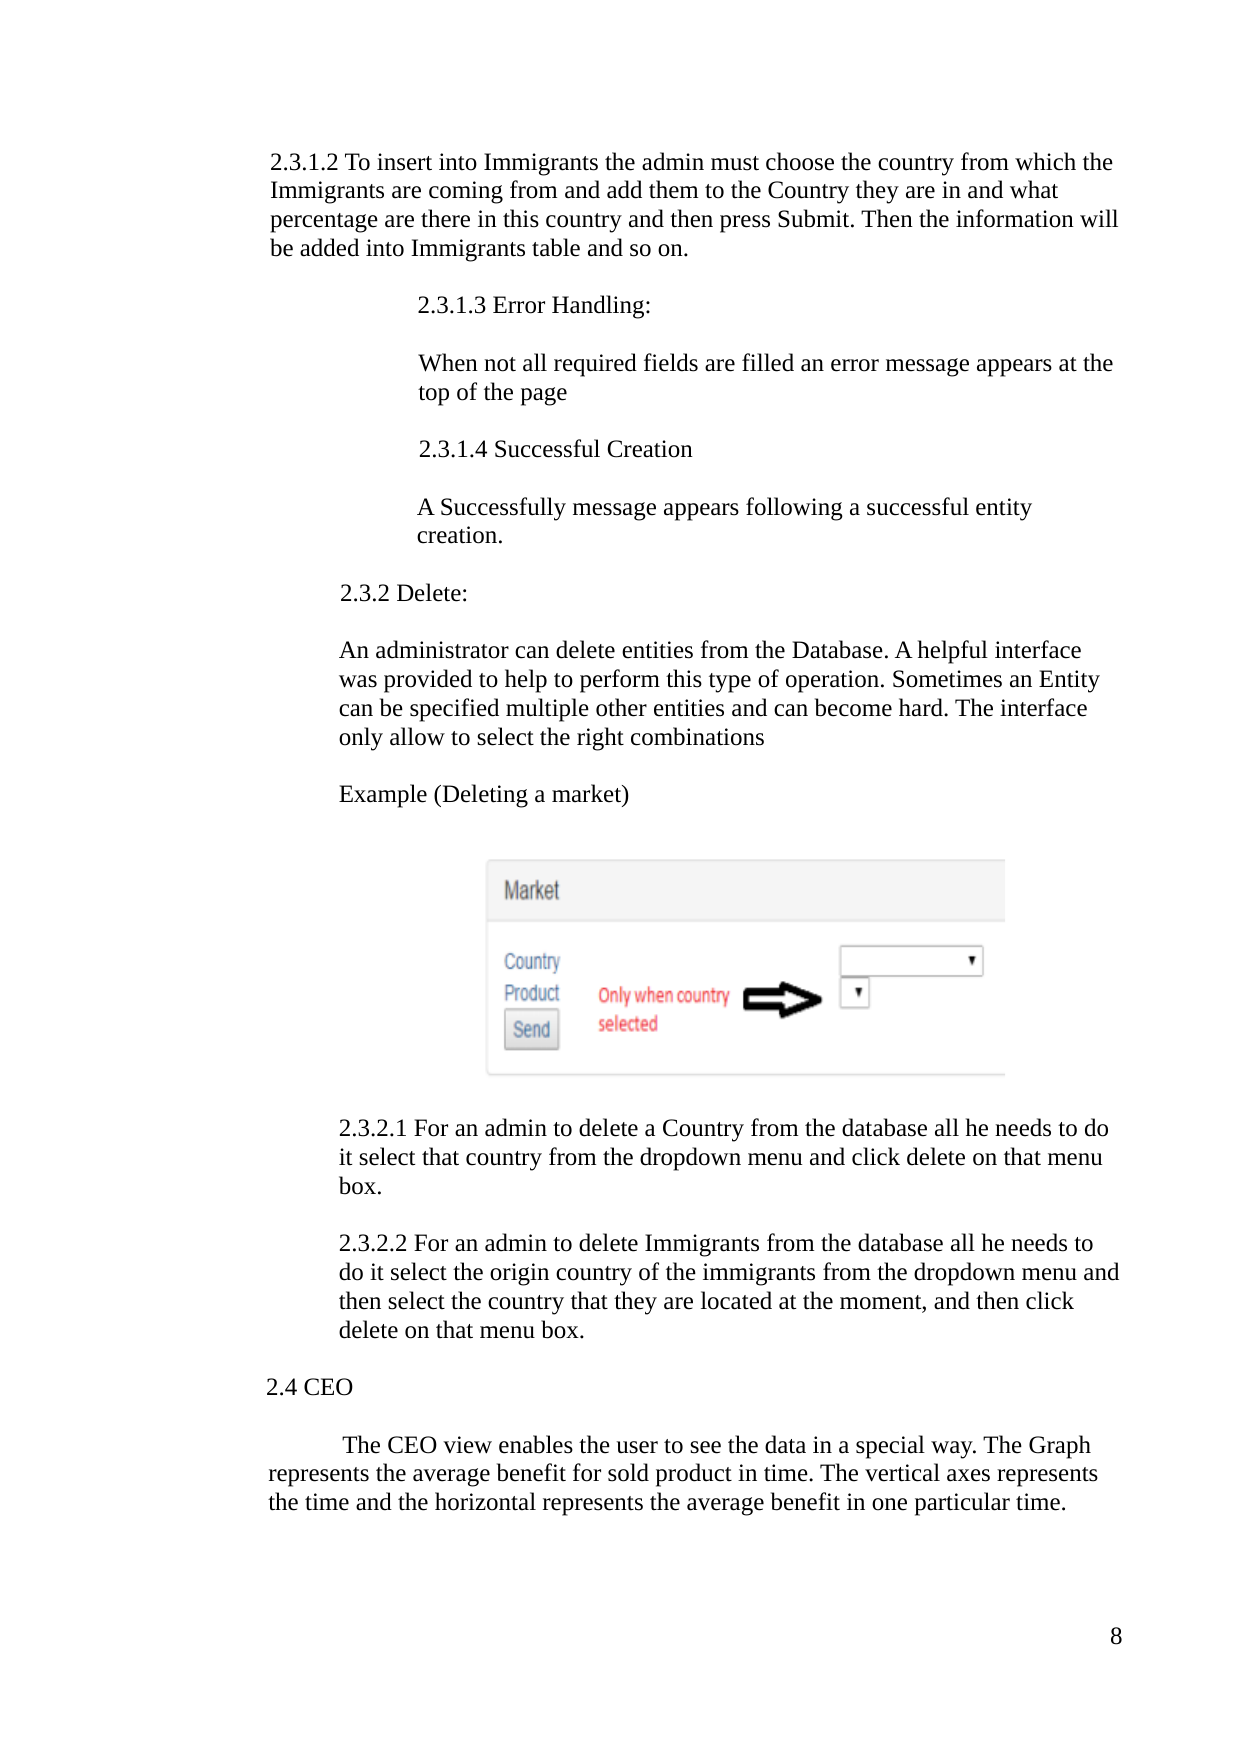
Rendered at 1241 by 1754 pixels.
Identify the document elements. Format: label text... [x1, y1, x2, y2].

text The CEO view enables the user to see the data in a special way. The Graph represents the average benefit for sold product in time. The vertical axes represents the time and the horizontal represents the average benefit in one particular time. [268, 1430, 1122, 1516]
text Example (Deleting a market) [338, 779, 1122, 808]
text A Successfully message appears following a successful entity creation. [417, 492, 1122, 549]
text 2.3.1.4 Successful Creation [345, 434, 1122, 463]
text 2.4 CEO [118, 1372, 1122, 1401]
text 2.3.1.3 Error Handling: [270, 291, 1122, 319]
text 2.3.2.1 For an admin to delete a Country from the database all he needs to do it select that country from the dropdown menu and click delete on that menu box. 2.3.2.2 For an admin to delete Immigrants from the database all he needs to do it select the origin country of the immigrants from the dropdown menu and then select the country that they are located at the moment, and then click delete on that menu box. [338, 1113, 1122, 1372]
text 2.3.2 Delete: [118, 578, 1122, 607]
text When not all required fields are filled an error message appears at the top of the page [418, 348, 1122, 406]
text An administrator can delete entities from the Database. A helpful interface was provided to help to perform this type of operation. Sometimes an Entity can be specified multiple other entities and can become hard. The interface only allow to select the right combinations [338, 636, 1122, 751]
text 2.3.1.2 To insert into Immigrants the admin must choose the country from which the Immigrants are coming from and add them to the Country they are in and what percentage are there in this country and then press Submit. Then the information will be added into Immigrants table and so on. [270, 118, 1122, 291]
